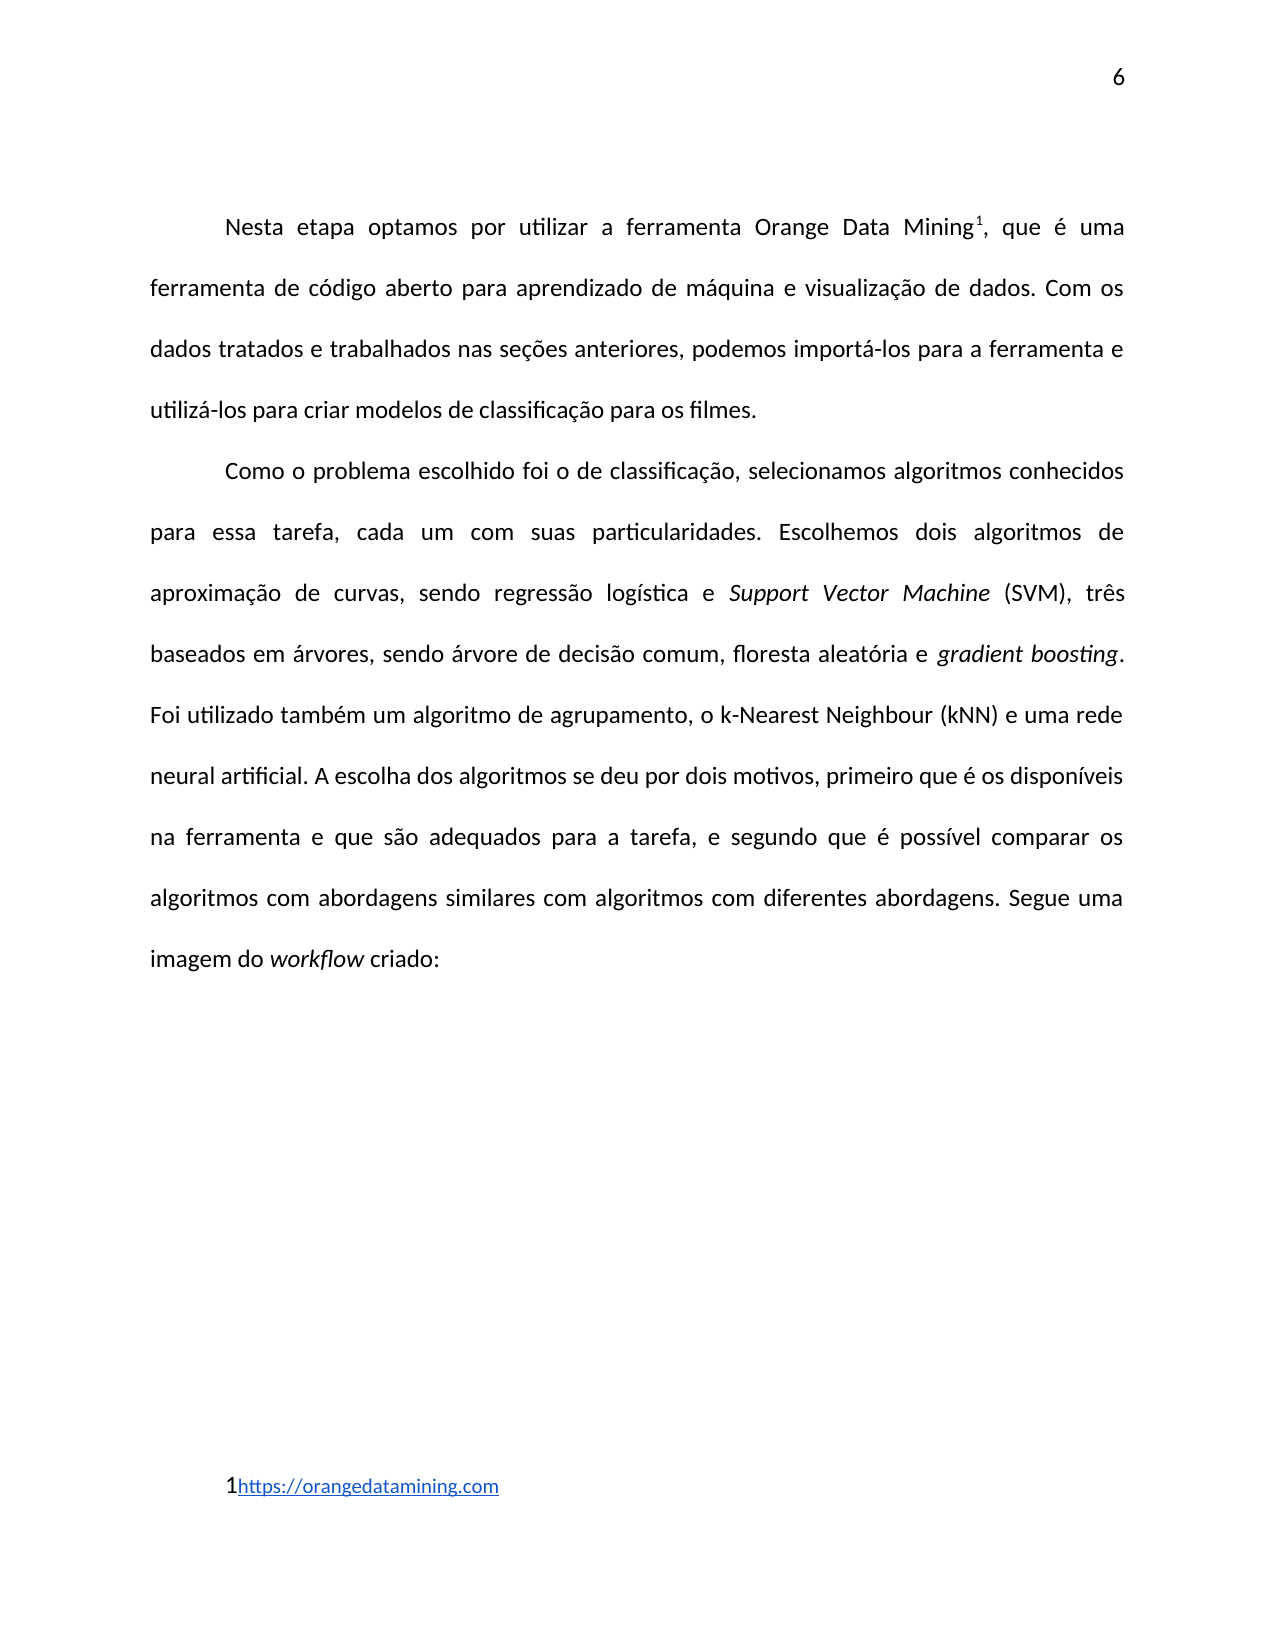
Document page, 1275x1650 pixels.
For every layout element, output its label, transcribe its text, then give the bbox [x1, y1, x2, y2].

text Nesta etapa optamos por utilizar a ferramenta Orange Data Mining, que é uma ferramenta de código aberto para aprendizado de máquina e visualização de dados. Com os dados tratados e trabalhados nas seções anteriores, podemos importá-los para a ferramenta e utilizá-los para criar modelos de classificação para os filmes. [150, 211, 1125, 425]
text https://orangedatamining.com [150, 1469, 1125, 1500]
text Como o problema escolhido foi o de classificação, selecionamos algoritmos conhecidos para essa tarefa, cada um com suas particularidades. Escolhemos dois algoritmos de aproximação de curvas, sendo regressão logística e Support Vector Machine (SVM), três baseados em árvores, sendo árvore de decisão comum, floresta aleatória e gradient boosting. Foi utilizado também um algoritmo de agrupamento, o k-Nearest Neighbour (kNN) e uma rede neural artificial. A escolha dos algoritmos se deu por dois motivos, primeiro que é os disponíveis na ferramenta e que são adequados para a tarefa, e segundo que é possível comparar os algoritmos com abordagens similares com algoritmos com diferentes abordagens. Segue uma imagem do workflow criado: [150, 455, 1125, 974]
